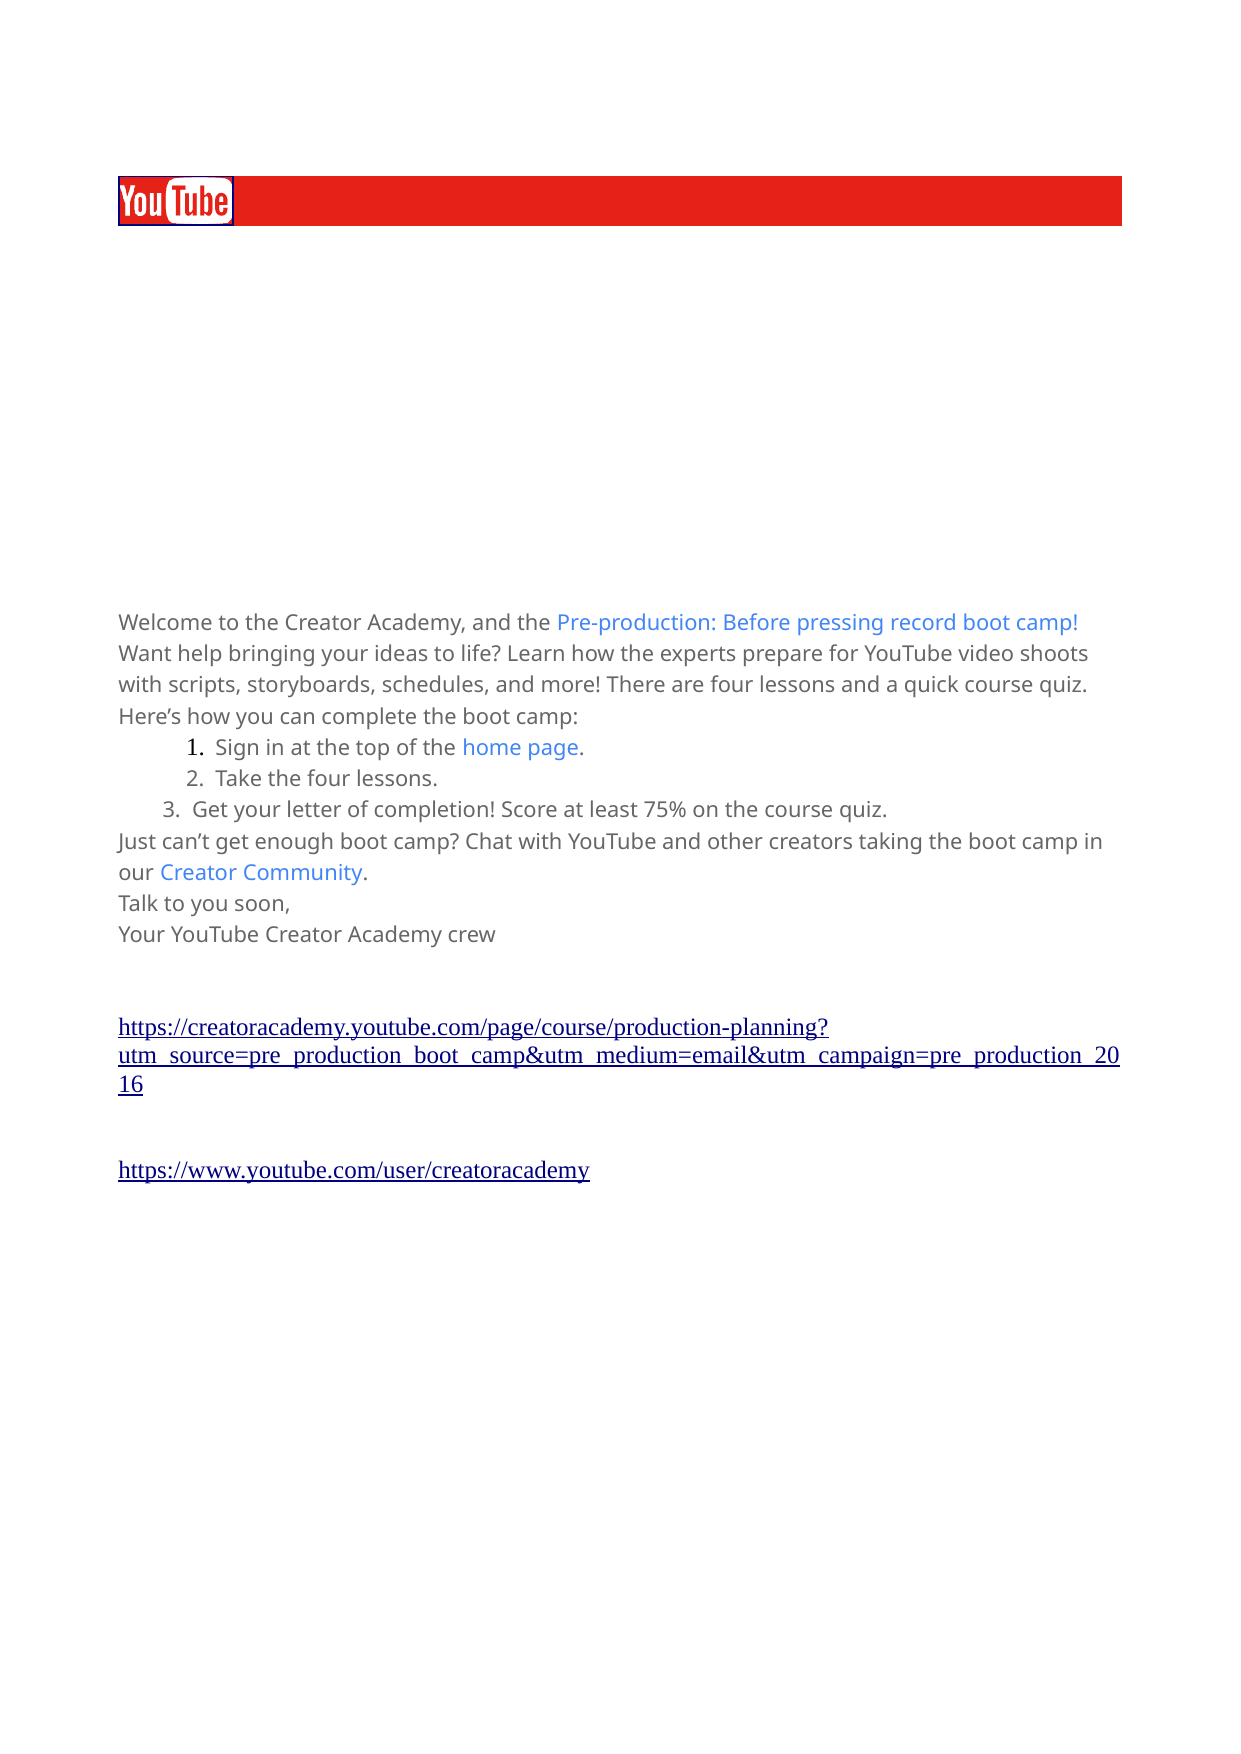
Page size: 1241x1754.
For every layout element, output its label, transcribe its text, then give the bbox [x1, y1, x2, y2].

table_header [237, 176, 1122, 226]
picture [120, 177, 232, 224]
table_cell [118, 949, 1122, 954]
table_cell Just can’t get enough boot camp? Chat with YouTube and other creators taking the boot camp in our Creator Community. [118, 824, 1122, 887]
table_cell Sign in at the top of the home page. Take the four lessons. Get your letter of completion! Score at least 75% on the course quiz. [118, 731, 1122, 824]
table_header Welcome to the Creator Academy, and the Pre-production: Before pressing record boot camp! [118, 606, 1122, 637]
text https://www.youtube.com/user/creatoracademy [118, 1155, 1122, 1184]
table_cell Talk to you soon, Your YouTube Creator Academy crew [118, 887, 1122, 949]
text https://creatoracademy.youtube.com/page/course/production-planning?utm_source=pre_production_boot_camp&utm_medium=email&utm_campaign=pre_production_2016 [118, 1012, 1122, 1098]
table_cell Want help bringing your ideas to life? Learn how the experts prepare for YouTube video shoots with scripts, storyboards, schedules, and more! There are four lessons and a quick course quiz. [118, 637, 1122, 699]
table_cell [118, 226, 1122, 606]
table_cell Here’s how you can complete the boot camp: [118, 699, 1122, 731]
